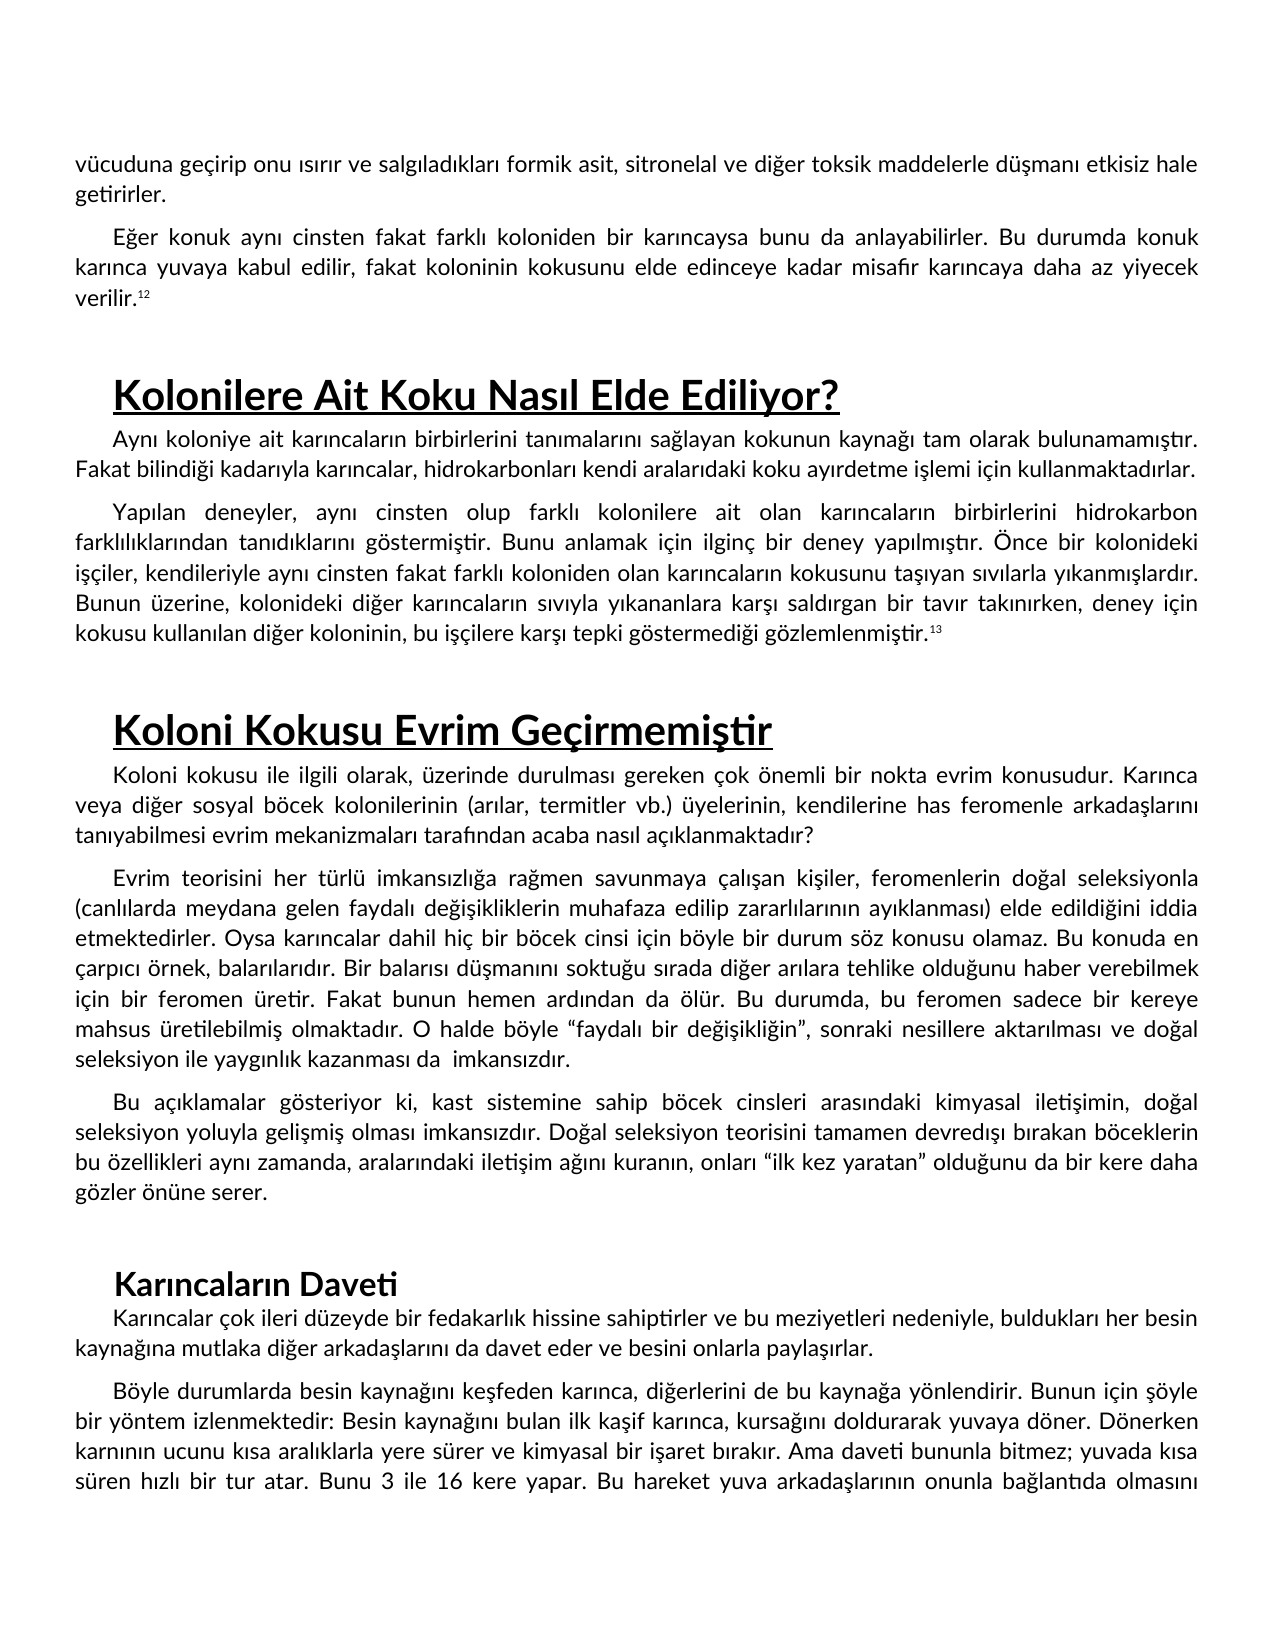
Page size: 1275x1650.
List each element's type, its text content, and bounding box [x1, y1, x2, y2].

text Evrim teorisini her türlü imkansızlığa rağmen savunmaya çalışan kişiler, feromenlerin doğal seleksiyonla (canlılarda meydana gelen faydalı değişikliklerin muhafaza edilip zararlılarının ayıklanması) elde edildiğini iddia etmektedirler. Oysa karıncalar dahil hiç bir böcek cinsi için böyle bir durum söz konusu olamaz. Bu konuda en çarpıcı örnek, balarılarıdır. Bir balarısı düşmanını soktuğu sırada diğer arılara tehlike olduğunu haber verebilmek için bir feromen üretir. Fakat bunun hemen ardından da ölür. Bu durumda, bu feromen sadece bir kereye mahsus üretilebilmiş olmaktadır. O halde böyle “faydalı bir değişikliğin”, sonraki nesillere aktarılması ve doğal seleksiyon ile yaygınlık kazanması da imkansızdır. [75, 863, 1200, 1072]
subtitle Koloni Kokusu Evrim Geçirmemiştir [112, 704, 1200, 754]
subtitle Kolonilere Ait Koku Nasıl Elde Ediliyor? [112, 369, 1200, 419]
subtitle Karıncaların Daveti [113, 1263, 1200, 1303]
text Karıncalar çok ileri düzeyde bir fedakarlık hissine sahiptirler ve bu meziyetleri nedeniyle, buldukları her besin kaynağına mutlaka diğer arkadaşlarını da davet eder ve besini onlarla paylaşırlar. [75, 1303, 1200, 1361]
text Böyle durumlarda besin kaynağını keşfeden karınca, diğerlerini de bu kaynağa yönlendirir. Bunun için şöyle bir yöntem izlenmektedir: Besin kaynağını bulan ilk kaşif karınca, kursağını doldurarak yuvaya döner. Dönerken karnının ucunu kısa aralıklarla yere sürer ve kimyasal bir işaret bırakır. Ama daveti bununla bitmez; yuvada kısa süren hızlı bir tur atar. Bunu 3 ile 16 kere yapar. Bu hareket yuva arkadaşlarının onunla bağlantıda olmasını [75, 1376, 1200, 1494]
text Eğer konuk aynı cinsten fakat farklı koloniden bir karıncaysa bunu da anlayabilirler. Bu durumda konuk karınca yuvaya kabul edilir, fakat koloninin kokusunu elde edinceye kadar misafir karıncaya daha az yiyecek verilir.12 [75, 223, 1200, 311]
text Bu açıklamalar gösteriyor ki, kast sistemine sahip böcek cinsleri arasındaki kimyasal iletişimin, doğal seleksiyon yoluyla gelişmiş olması imkansızdır. Doğal seleksiyon teorisini tamamen devredışı bırakan böceklerin bu özellikleri aynı zamanda, aralarındaki iletişim ağını kuranın, onları “ilk kez yaratan” olduğunu da bir kere daha gözler önüne serer. [75, 1087, 1200, 1206]
text Koloni kokusu ile ilgili olarak, üzerinde durulması gereken çok önemli bir nokta evrim konusudur. Karınca veya diğer sosyal böcek kolonilerinin (arılar, termitler vb.) üyelerinin, kendilerine has feromenle arkadaşlarını tanıyabilmesi evrim mekanizmaları tarafından acaba nasıl açıklanmaktadır? [75, 760, 1200, 848]
text Yapılan deneyler, aynı cinsten olup farklı kolonilere ait olan karıncaların birbirlerini hidrokarbon farklılıklarından tanıdıklarını göstermiştir. Bunu anlamak için ilginç bir deney yapılmıştır. Önce bir kolonideki işçiler, kendileriyle aynı cinsten fakat farklı koloniden olan karıncaların kokusunu taşıyan sıvılarla yıkanmışlardır. Bunun üzerine, kolonideki diğer karıncaların sıvıyla yıkananlara karşı saldırgan bir tavır takınırken, deney için kokusu kullanılan diğer koloninin, bu işçilere karşı tepki göstermediği gözlemlenmiştir.13 [75, 498, 1200, 646]
text Aynı koloniye ait karıncaların birbirlerini tanımalarını sağlayan kokunun kaynağı tam olarak bulunamamıştır. Fakat bilindiği kadarıyla karıncalar, hidrokarbonları kendi aralarıdaki koku ayırdetme işlemi için kullanmaktadırlar. [75, 425, 1200, 483]
text vücuduna geçirip onu ısırır ve salgıladıkları formik asit, sitronelal ve diğer toksik maddelerle düşmanı etkisiz hale getirirler. [75, 150, 1200, 208]
